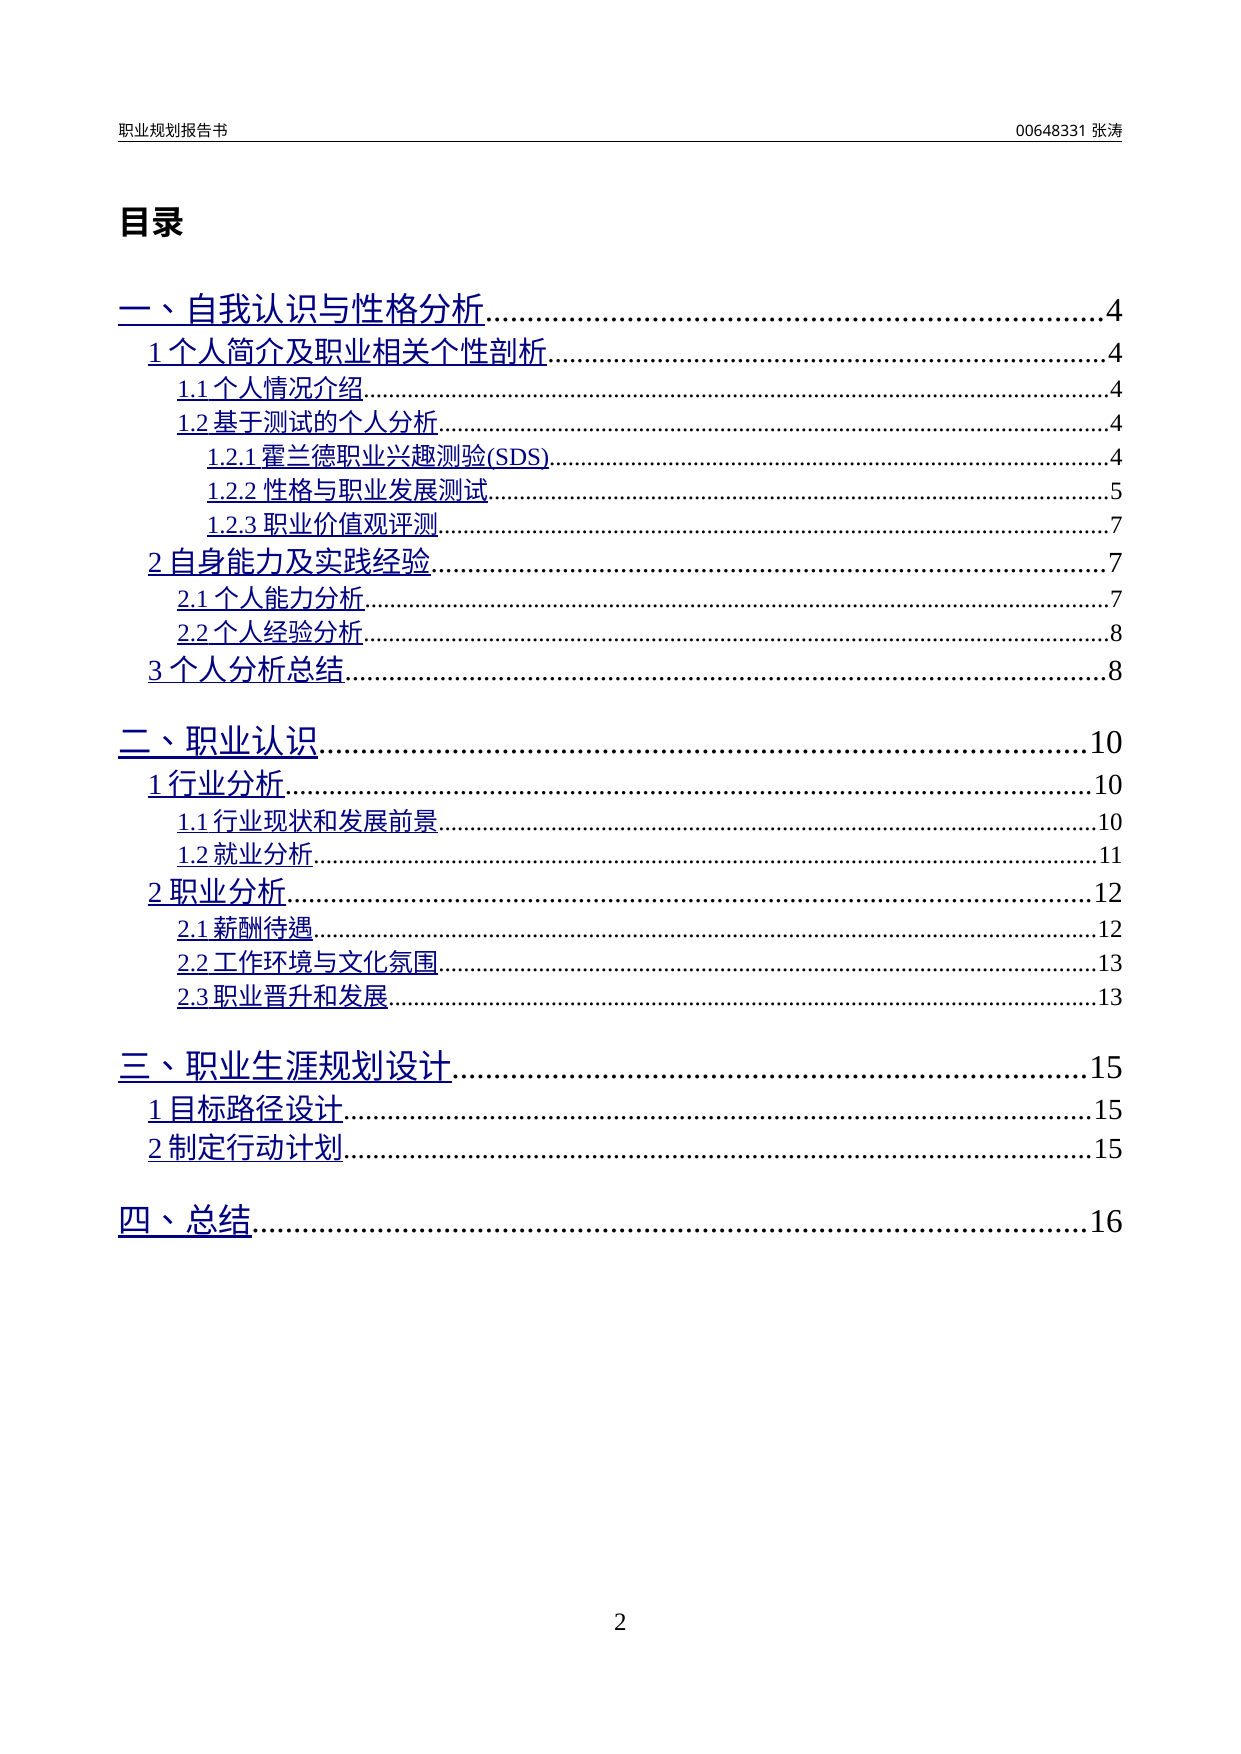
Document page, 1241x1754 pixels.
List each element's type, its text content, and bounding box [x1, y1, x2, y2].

text 1个人简介及职业相关个性剖析 4 [148, 331, 1122, 371]
text 1目标路径设计 15 [148, 1088, 1122, 1128]
text 1.2.2 性格与职业发展测试 5 [207, 473, 1122, 507]
text 2.1薪酬待遇 12 [177, 911, 1122, 945]
text 三、职业生涯规划设计 15 [118, 1043, 1122, 1088]
text 1.2就业分析 11 [177, 837, 1122, 871]
text 3 个人分析总结 8 [148, 649, 1122, 688]
text 2制定行动计划 15 [148, 1128, 1122, 1167]
text 2.1 个人能力分析 7 [177, 581, 1122, 615]
subtitle 目录 [118, 195, 1122, 244]
text 2 职业分析 12 [148, 871, 1122, 911]
text 1.1行业现状和发展前景 10 [177, 803, 1122, 837]
text 二、职业认识 10 [118, 718, 1122, 763]
text 1.2.3 职业价值观评测 7 [207, 507, 1122, 541]
text 四、总结 16 [118, 1197, 1122, 1242]
text 1.1个人情况介绍 4 [177, 371, 1122, 405]
text 一、自我认识与性格分析 4 [118, 286, 1122, 331]
text 2.2个人经验分析 8 [177, 615, 1122, 649]
text 2.2工作环境与文化氛围 13 [177, 945, 1122, 979]
text 2.3职业晋升和发展 13 [177, 979, 1122, 1013]
text 2自身能力及实践经验 7 [148, 541, 1122, 581]
text 1.2.1霍兰德职业兴趣测验(SDS) 4 [207, 439, 1122, 473]
text 1行业分析 10 [148, 763, 1122, 803]
text 1.2基于测试的个人分析 4 [177, 405, 1122, 439]
